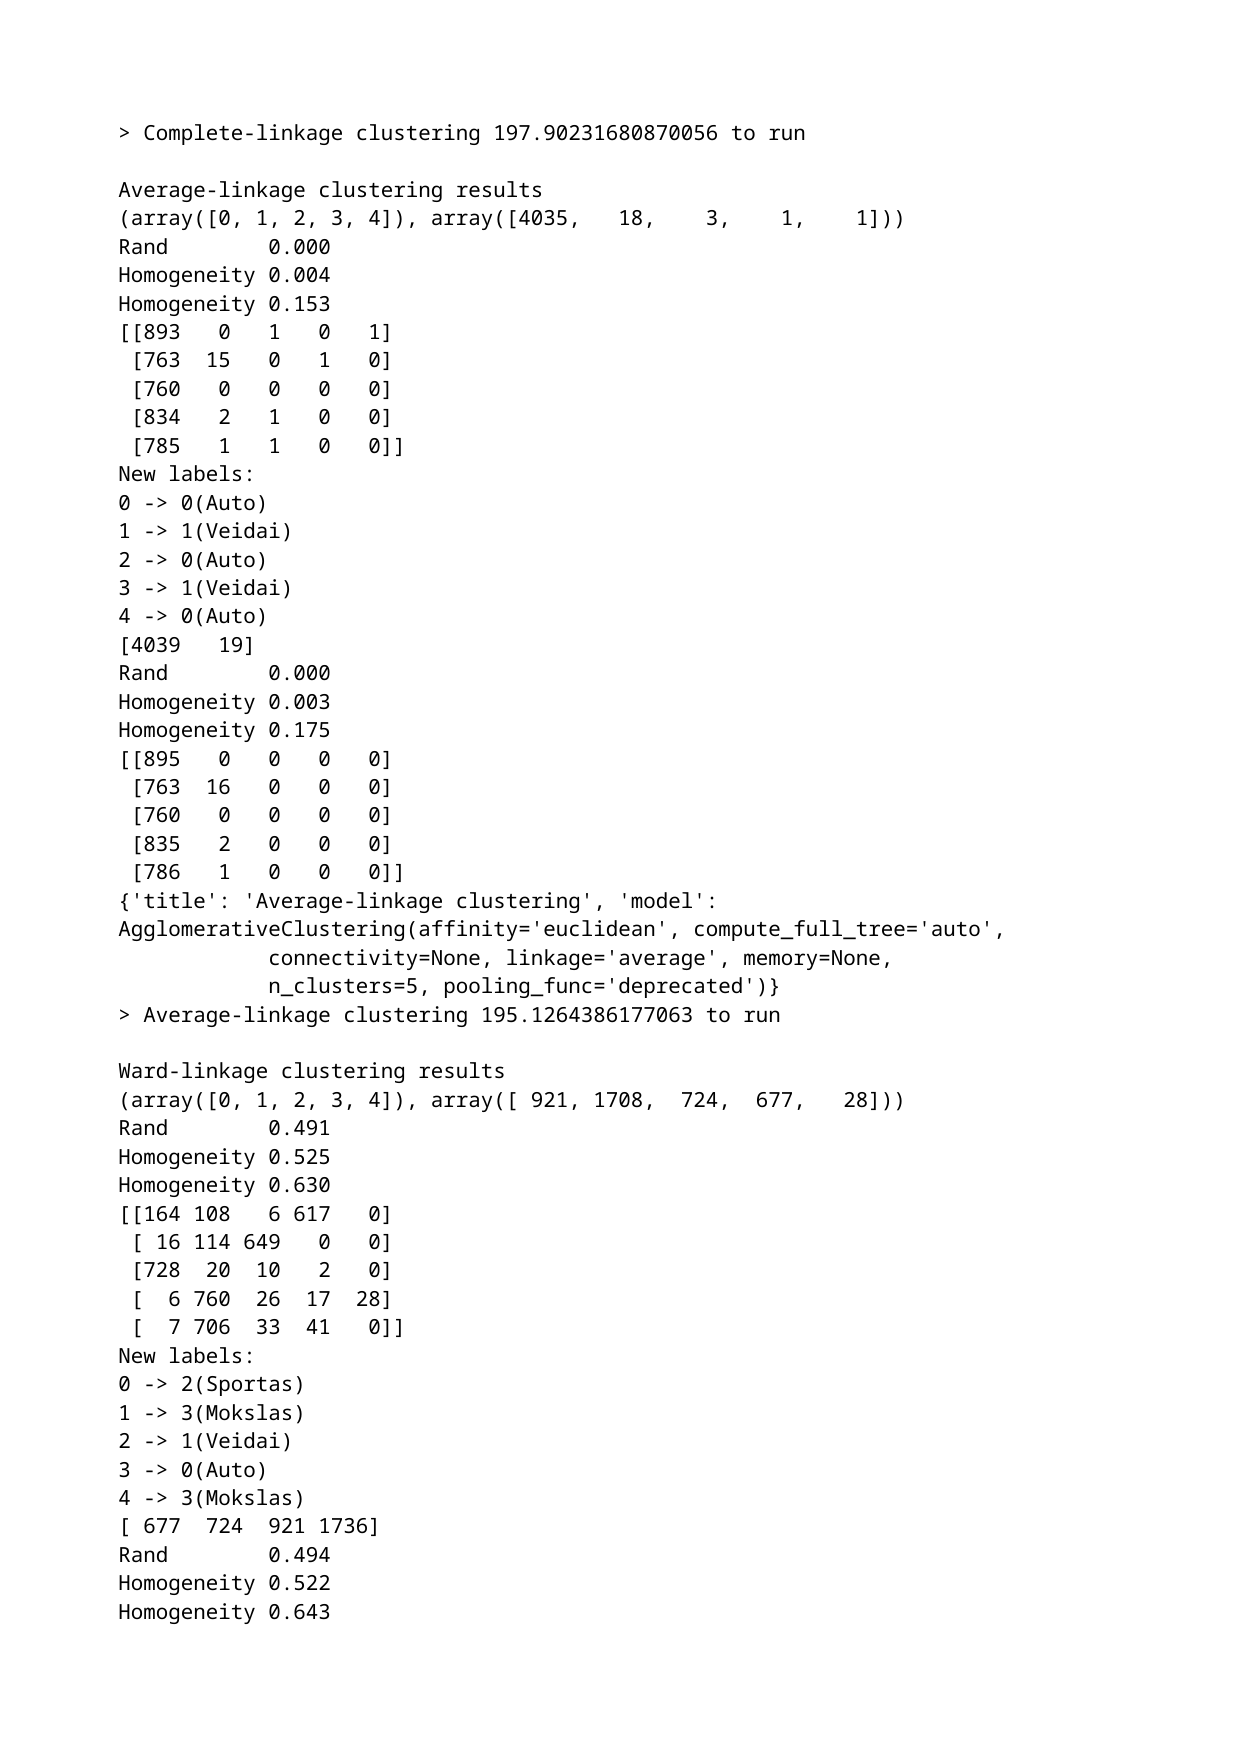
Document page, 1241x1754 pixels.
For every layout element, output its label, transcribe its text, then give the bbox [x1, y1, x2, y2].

text Ward-linkage clustering results [118, 1057, 1122, 1085]
text 1 -> 1(Veidai) [118, 516, 1122, 545]
text [835 2 0 0 0] [118, 829, 1122, 857]
text 2 -> 1(Veidai) [118, 1426, 1122, 1455]
text > Complete-linkage clustering 197.90231680870056 to run [118, 118, 1122, 147]
text [763 15 0 1 0] [118, 346, 1122, 374]
text New labels: [118, 1341, 1122, 1369]
text [ 6 760 26 17 28] [118, 1284, 1122, 1312]
text 4 -> 3(Mokslas) [118, 1483, 1122, 1512]
text Homogeneity 0.630 [118, 1170, 1122, 1199]
text Homogeneity 0.153 [118, 289, 1122, 317]
text 3 -> 1(Veidai) [118, 573, 1122, 602]
text > Average-linkage clustering 195.1264386177063 to run [118, 1000, 1122, 1028]
text {'title': 'Average-linkage clustering', 'model': AgglomerativeClustering(affinity='euclidean', compute_full_tree='auto', [118, 886, 1122, 943]
text Homogeneity 0.175 [118, 715, 1122, 744]
text Homogeneity 0.522 [118, 1568, 1122, 1597]
text connectivity=None, linkage='average', memory=None, [118, 943, 1122, 971]
text [834 2 1 0 0] [118, 402, 1122, 431]
text 1 -> 3(Mokslas) [118, 1398, 1122, 1426]
text Homogeneity 0.004 [118, 260, 1122, 289]
text Rand 0.000 [118, 658, 1122, 687]
text Average-linkage clustering results [118, 175, 1122, 203]
text [[895 0 0 0 0] [118, 744, 1122, 772]
text [[164 108 6 617 0] [118, 1199, 1122, 1227]
text [4039 19] [118, 630, 1122, 658]
text (array([0, 1, 2, 3, 4]), array([ 921, 1708, 724, 677, 28])) [118, 1085, 1122, 1113]
text n_clusters=5, pooling_func='deprecated')} [118, 971, 1122, 1000]
text Rand 0.494 [118, 1540, 1122, 1568]
text (array([0, 1, 2, 3, 4]), array([4035, 18, 3, 1, 1])) [118, 203, 1122, 232]
text 0 -> 2(Sportas) [118, 1369, 1122, 1398]
text 3 -> 0(Auto) [118, 1455, 1122, 1483]
text Rand 0.491 [118, 1113, 1122, 1142]
text [728 20 10 2 0] [118, 1256, 1122, 1284]
text 2 -> 0(Auto) [118, 545, 1122, 573]
text 0 -> 0(Auto) [118, 488, 1122, 516]
text [ 677 724 921 1736] [118, 1512, 1122, 1540]
text [785 1 1 0 0]] [118, 431, 1122, 459]
text [786 1 0 0 0]] [118, 857, 1122, 886]
text Homogeneity 0.643 [118, 1597, 1122, 1625]
text [760 0 0 0 0] [118, 374, 1122, 402]
text Homogeneity 0.525 [118, 1142, 1122, 1170]
text Homogeneity 0.003 [118, 687, 1122, 715]
text [760 0 0 0 0] [118, 801, 1122, 829]
text 4 -> 0(Auto) [118, 602, 1122, 630]
text [[893 0 1 0 1] [118, 317, 1122, 346]
text [ 7 706 33 41 0]] [118, 1312, 1122, 1341]
text [763 16 0 0 0] [118, 772, 1122, 801]
text Rand 0.000 [118, 232, 1122, 260]
text [ 16 114 649 0 0] [118, 1227, 1122, 1256]
text New labels: [118, 459, 1122, 488]
